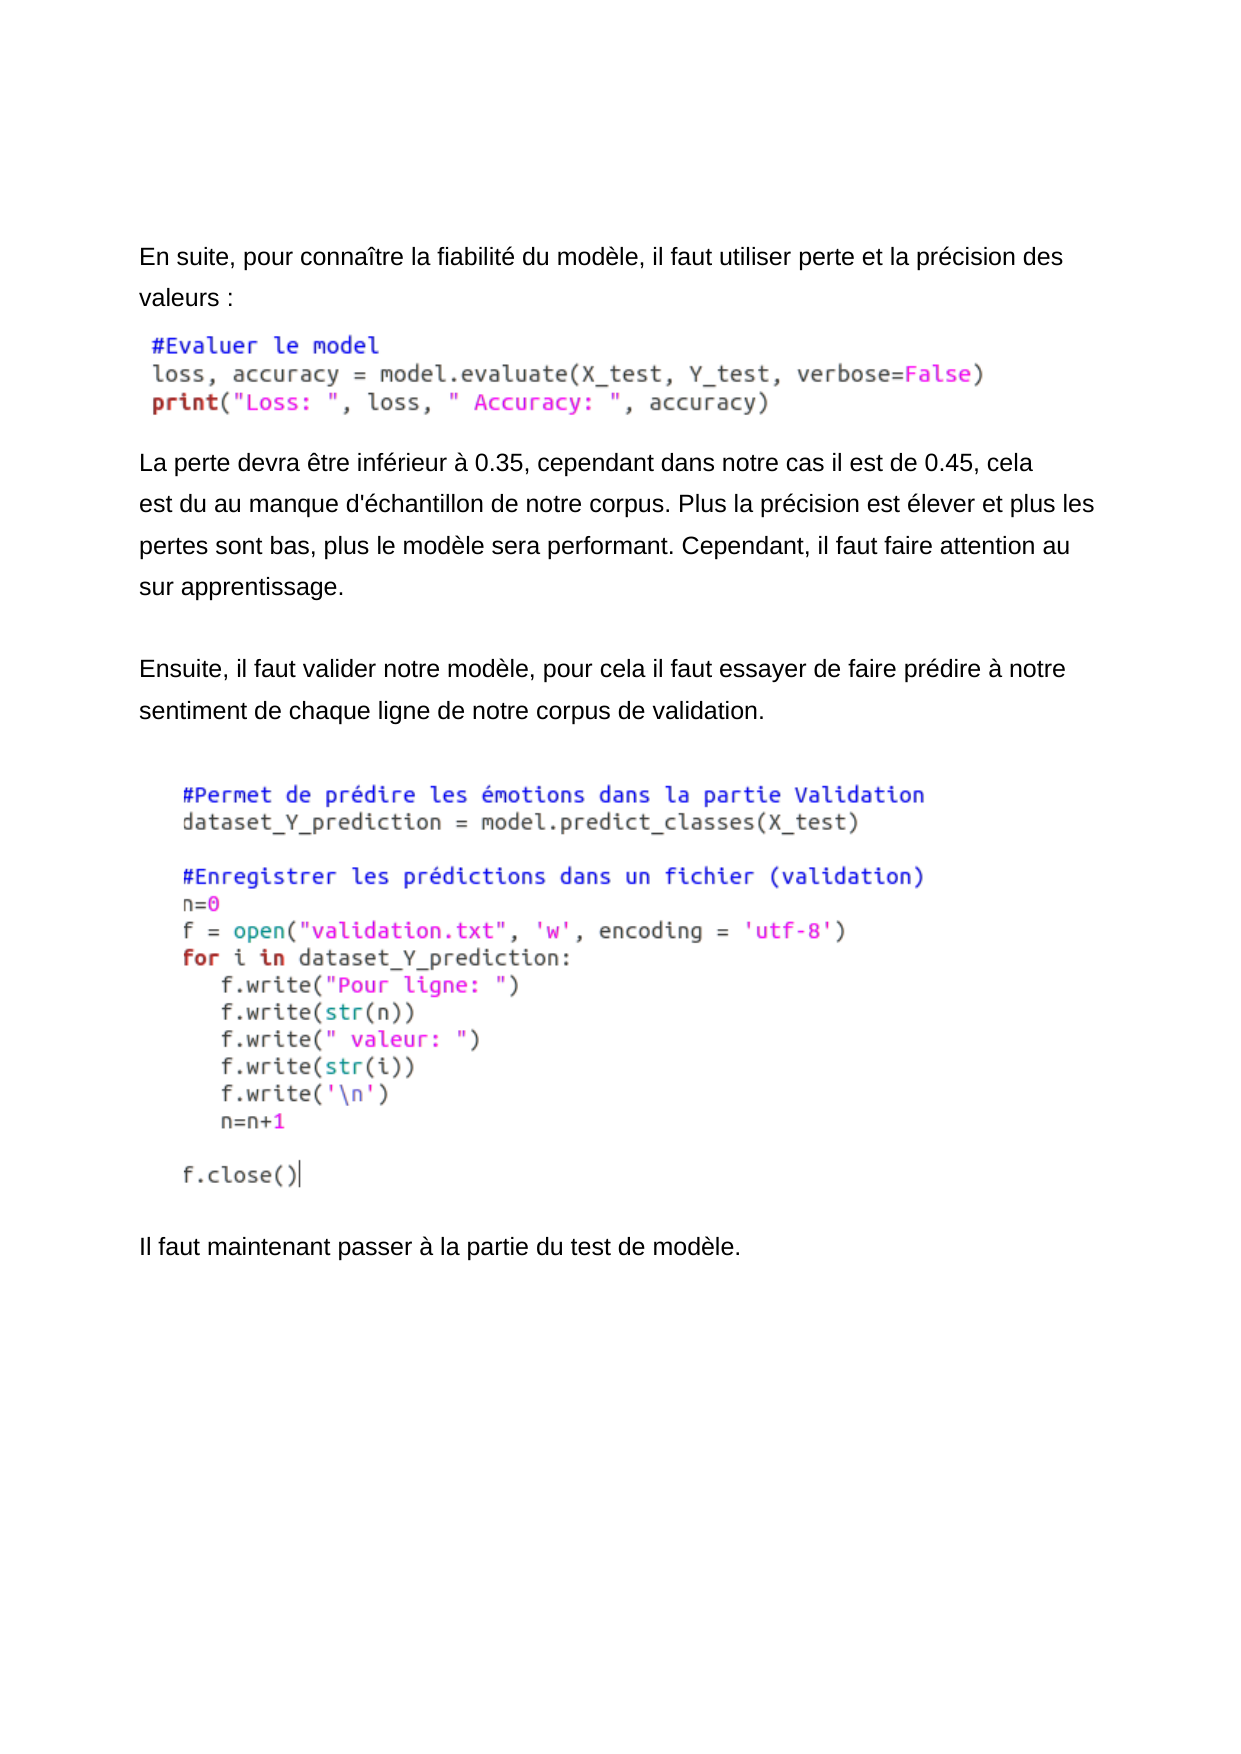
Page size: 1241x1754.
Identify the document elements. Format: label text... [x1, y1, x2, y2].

text En suite, pour connaître la fiabilité du modèle, il faut utiliser perte et la précision des [118, 242, 1122, 271]
text Ensuite, il faut valider notre modèle, pour cela il faut essayer de faire prédire à notre [118, 654, 1122, 683]
text Il faut maintenant passer à la partie du test de modèle. [118, 1232, 1122, 1261]
text valeurs : [118, 283, 1122, 312]
text sur apprentissage. [118, 572, 1122, 601]
text sentiment de chaque ligne de notre corpus de validation. [118, 696, 1122, 724]
text est du au manque d'échantillon de notre corpus. Plus la précision est élever et plus les [118, 489, 1122, 518]
picture [183, 753, 1014, 1195]
text La perte devra être inférieur à 0.35, cependant dans notre cas il est de 0.45, cela [118, 448, 1122, 477]
picture [149, 324, 1096, 437]
text pertes sont bas, plus le modèle sera performant. Cependant, il faut faire attention au [118, 531, 1122, 559]
